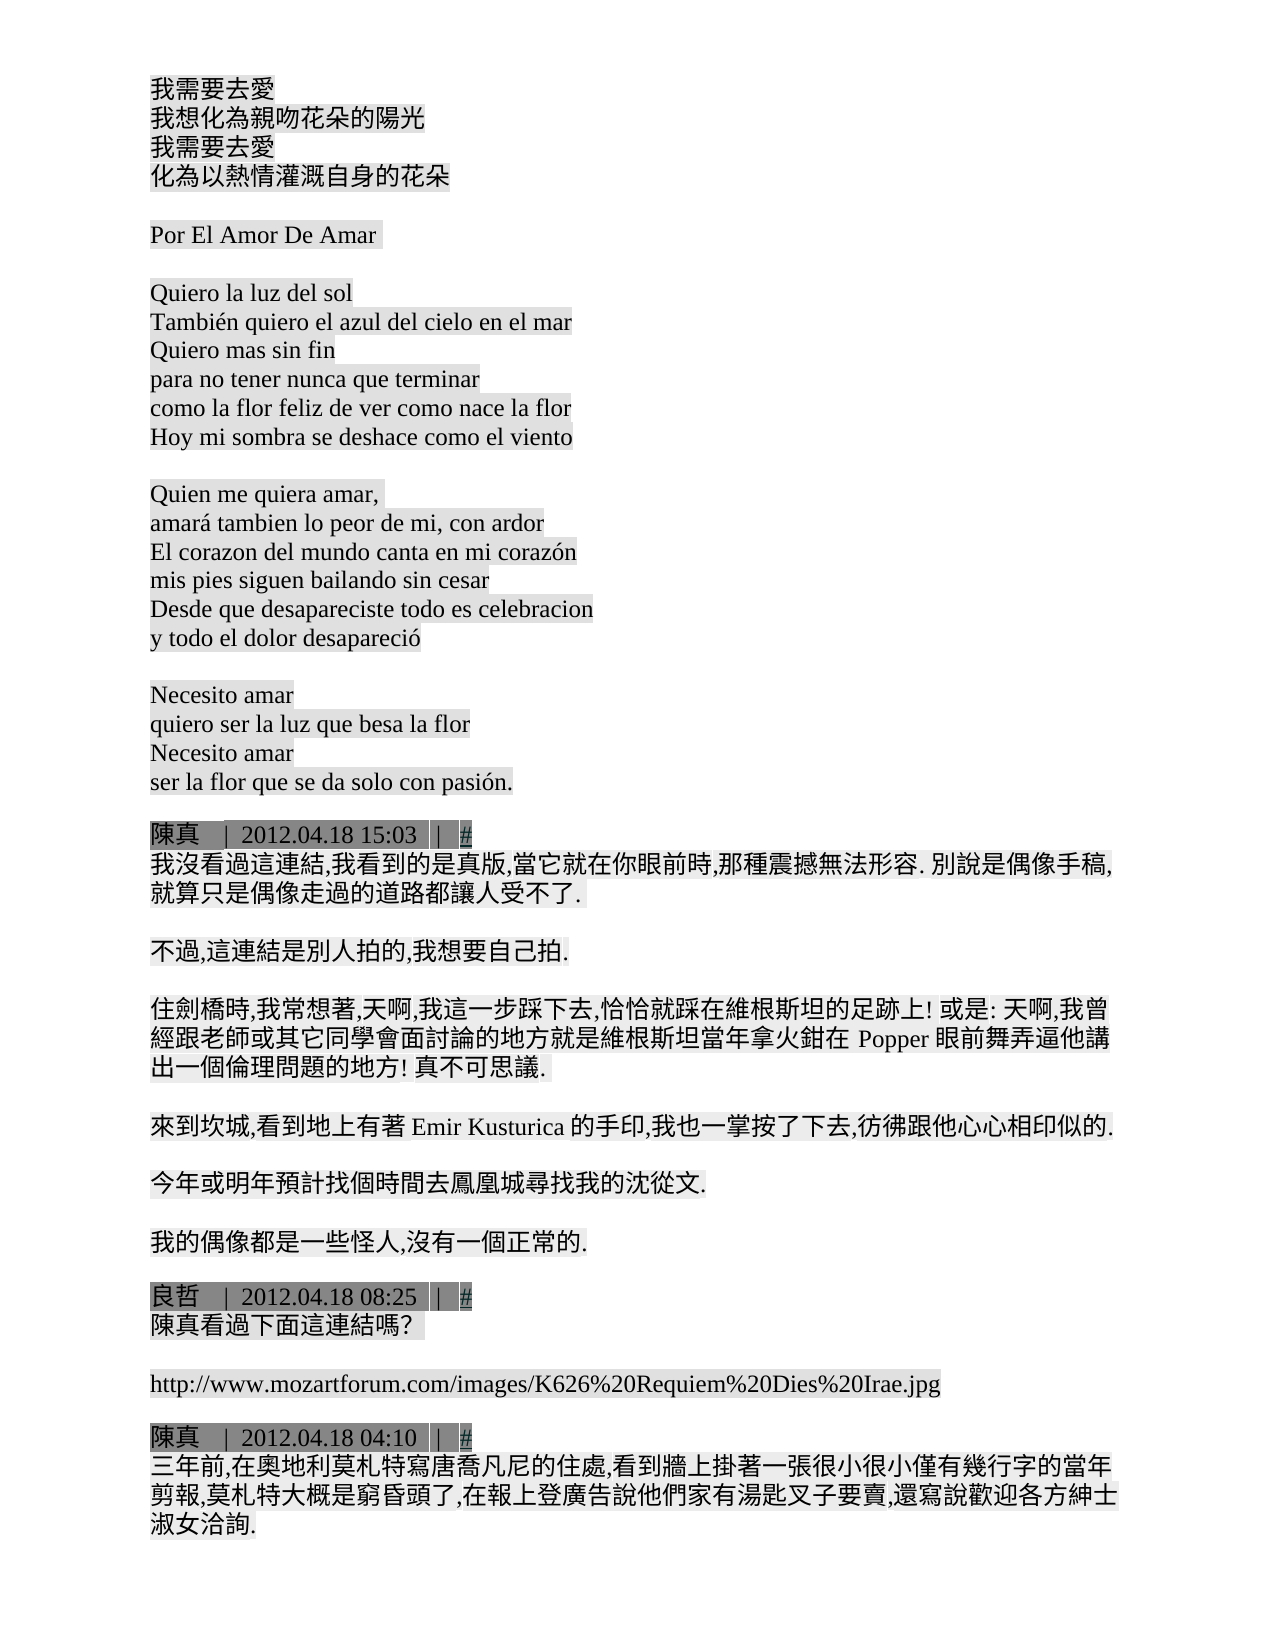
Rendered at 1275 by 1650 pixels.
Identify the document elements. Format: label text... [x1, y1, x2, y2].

text 陳真看過下面這連結嗎？ http://www.mozartforum.com/images/K626%20Requiem%20Dies%20Irae.jpg [150, 1311, 1125, 1398]
text 我沒看過這連結,我看到的是真版,當它就在你眼前時,那種震撼無法形容. 別說是偶像手稿,就算只是偶像走過的道路都讓人受不了. 不過,這連結是別人拍的,我想要自己拍. 住劍橋時,我常想著,天啊,我這一步踩下去,恰恰就踩在維根斯坦的足跡上! 或是: 天啊,我曾經跟老師或其它同學會面討論的地方就是維根斯坦當年拿火鉗在 Popper 眼前舞弄逼他講出一個倫理問題的地方! 真不可思議. 來到坎城,看到地上有著Emir Kusturica的手印,我也一掌按了下去,彷彿跟他心心相印似的. 今年或明年預計找個時間去鳳凰城尋找我的沈從文. 我的偶像都是一些怪人,沒有一個正常的. [150, 850, 1125, 1257]
text 三年前,在奧地利莫札特寫唐喬凡尼的住處,看到牆上掛著一張很小很小僅有幾行字的當年剪報,莫札特大概是窮昏頭了,在報上登廣告說他們家有湯匙叉子要賣,還寫說歡迎各方紳士淑女洽詢. [150, 1452, 1125, 1569]
text 陳真 | 2012.04.18 15:03 | # [150, 820, 1125, 850]
text 良哲 | 2012.04.18 08:25 | # [150, 1282, 1125, 1311]
text 陳真 | 2012.04.18 04:10 | # [150, 1423, 1125, 1452]
text 我需要去愛 我想化為親吻花朵的陽光 我需要去愛 化為以熱情灌溉自身的花朵 Por El Amor De Amar Quiero la luz del sol También quiero el azul del cielo en el mar Quiero mas sin fin para no tener nunca que terminar como la flor feliz de ver como nace la flor Hoy mi sombra se deshace como el viento Quien me quiera amar, amará tambien lo peor de mi, con ardor El corazon del mundo canta en mi corazón mis pies siguen bailando sin cesar Desde que desapareciste todo es celebracion y todo el dolor desapareció Necesito amar quiero ser la luz que besa la flor Necesito amar ser la flor que se da solo con pasión. [150, 75, 1125, 795]
